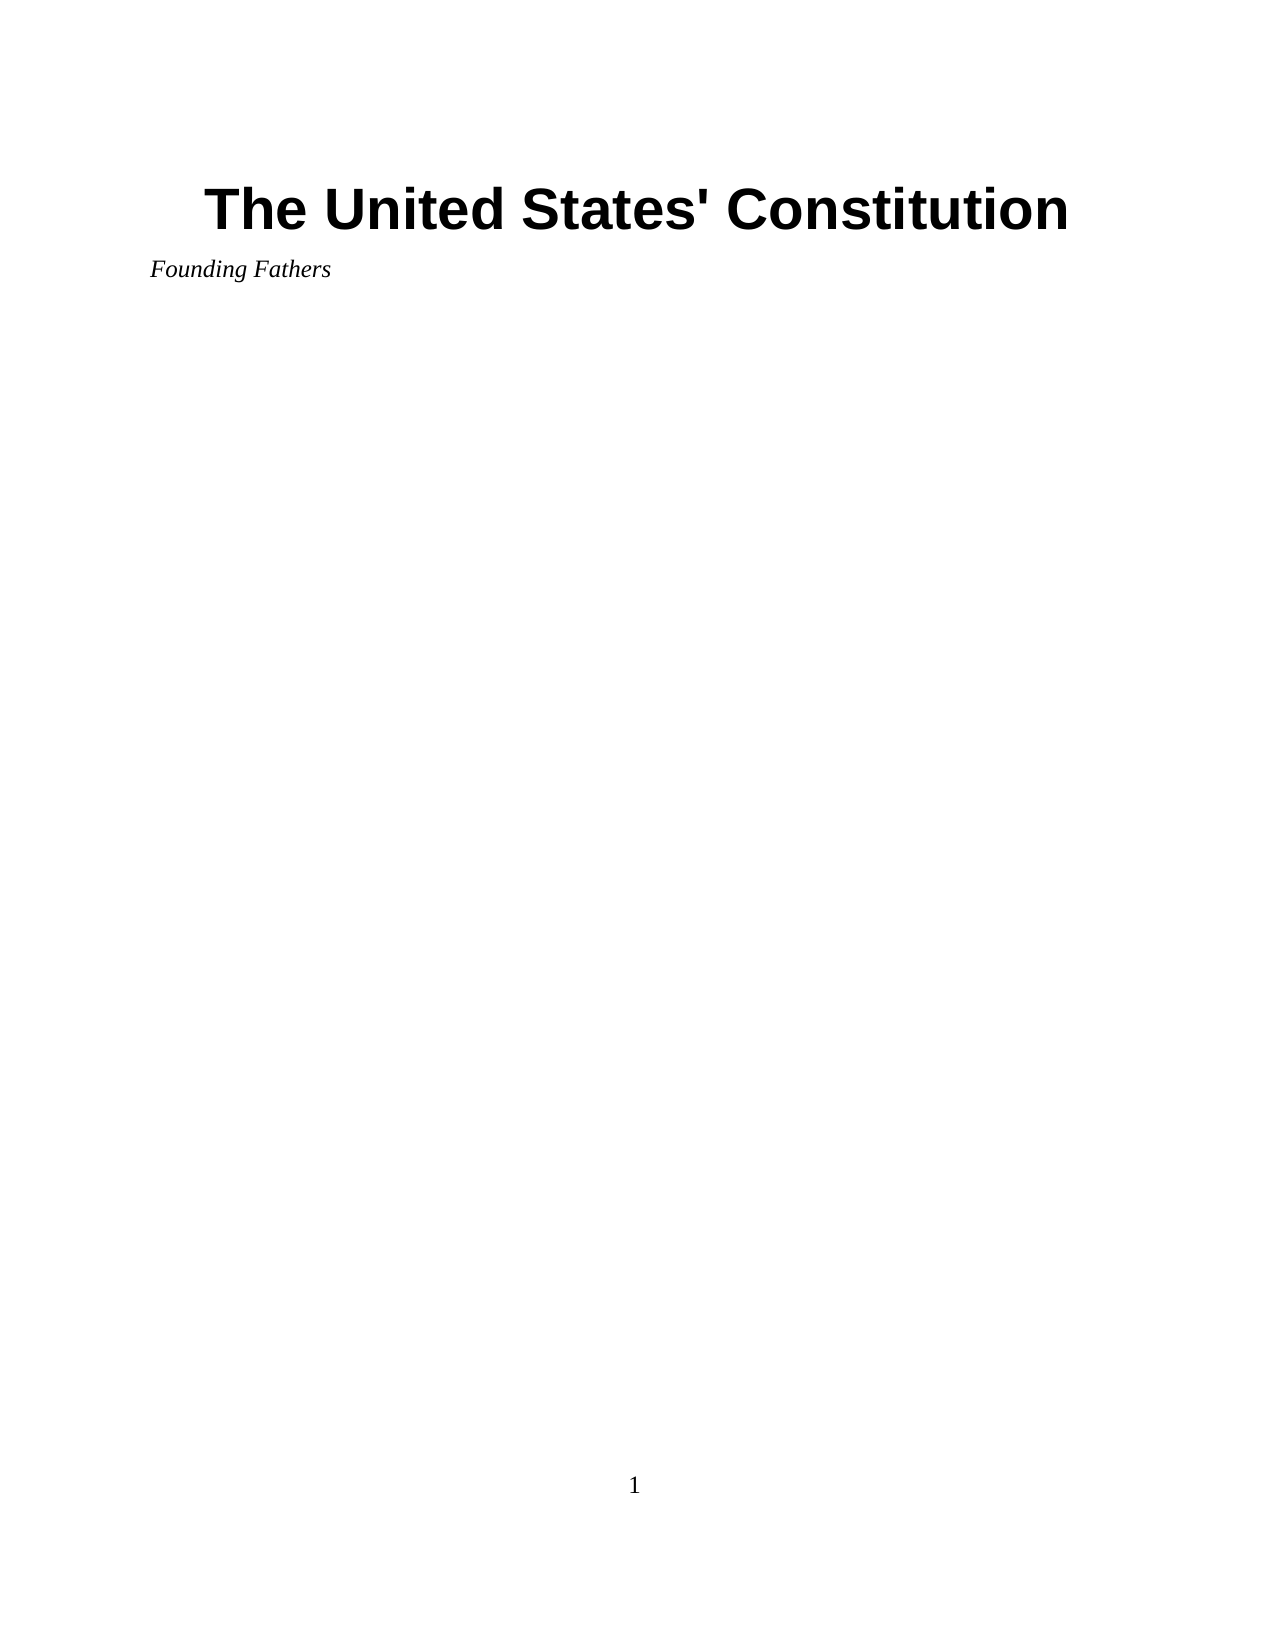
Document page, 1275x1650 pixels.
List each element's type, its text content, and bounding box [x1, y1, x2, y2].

text Founding Fathers [150, 254, 1125, 283]
title The United States' Constitution [150, 175, 1125, 242]
